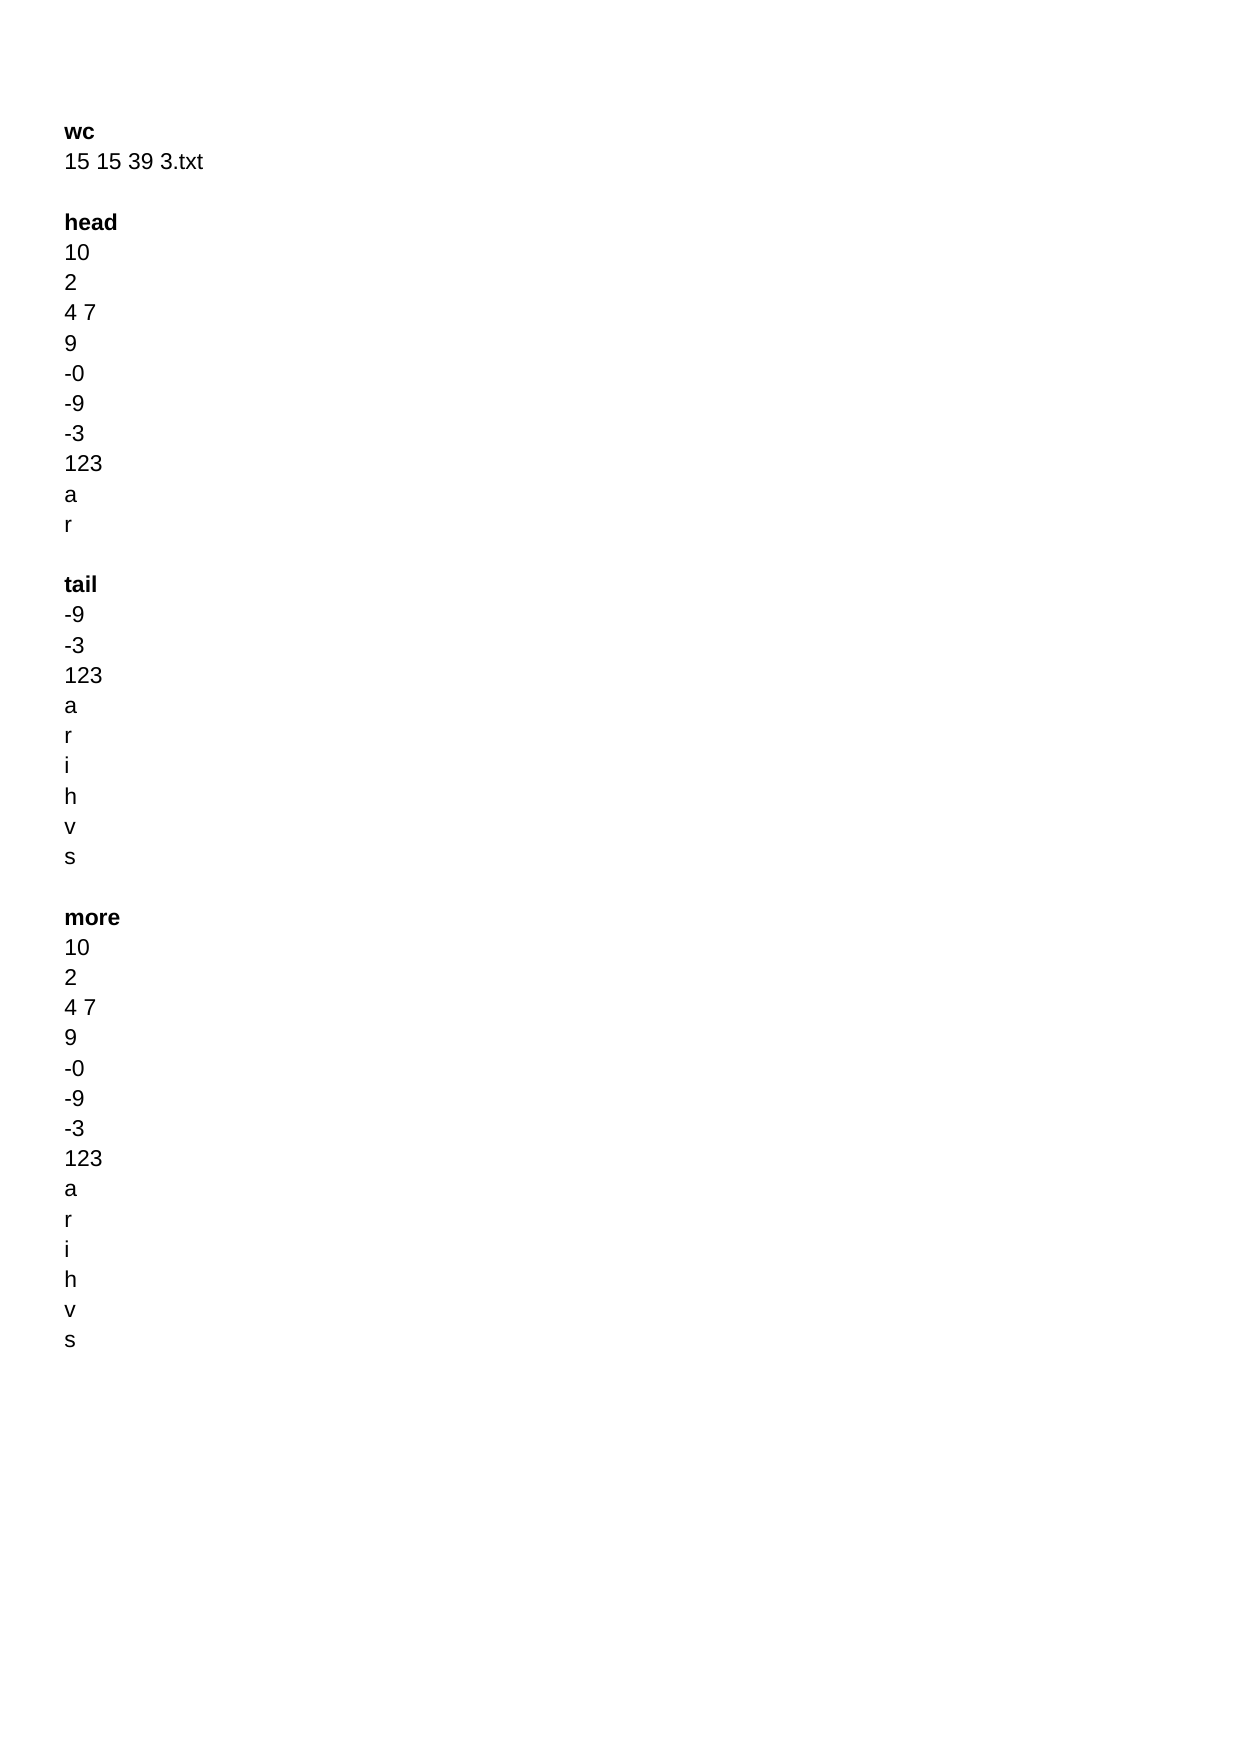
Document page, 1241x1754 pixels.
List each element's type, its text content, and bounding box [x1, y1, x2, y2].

text 123 [64, 450, 1181, 477]
text a [64, 692, 1181, 718]
text 2 [64, 269, 1181, 296]
text h [64, 783, 1181, 809]
text -9 [64, 1085, 1181, 1111]
text -3 [64, 420, 1181, 447]
text more [64, 903, 1181, 930]
text 15 15 39 3.txt [64, 148, 1181, 175]
text s [64, 1326, 1181, 1353]
text a [64, 1175, 1181, 1202]
text -3 [64, 1115, 1181, 1141]
text tail [64, 571, 1181, 598]
text v [64, 813, 1181, 839]
text r [64, 1206, 1181, 1232]
text i [64, 1236, 1181, 1262]
text -9 [64, 601, 1181, 628]
text 2 [64, 964, 1181, 990]
text r [64, 511, 1181, 537]
text wc [64, 118, 1181, 144]
text 4 7 [64, 299, 1181, 326]
text -0 [64, 1054, 1181, 1081]
text 9 [64, 1024, 1181, 1051]
text -3 [64, 632, 1181, 658]
text s [64, 843, 1181, 869]
text 4 7 [64, 994, 1181, 1021]
text i [64, 752, 1181, 779]
text -0 [64, 360, 1181, 386]
text 9 [64, 329, 1181, 356]
text head [64, 209, 1181, 235]
text v [64, 1296, 1181, 1323]
text r [64, 722, 1181, 749]
text 10 [64, 239, 1181, 265]
text 10 [64, 934, 1181, 960]
text a [64, 481, 1181, 507]
text 123 [64, 1145, 1181, 1172]
text 123 [64, 662, 1181, 688]
text h [64, 1266, 1181, 1292]
text -9 [64, 390, 1181, 416]
